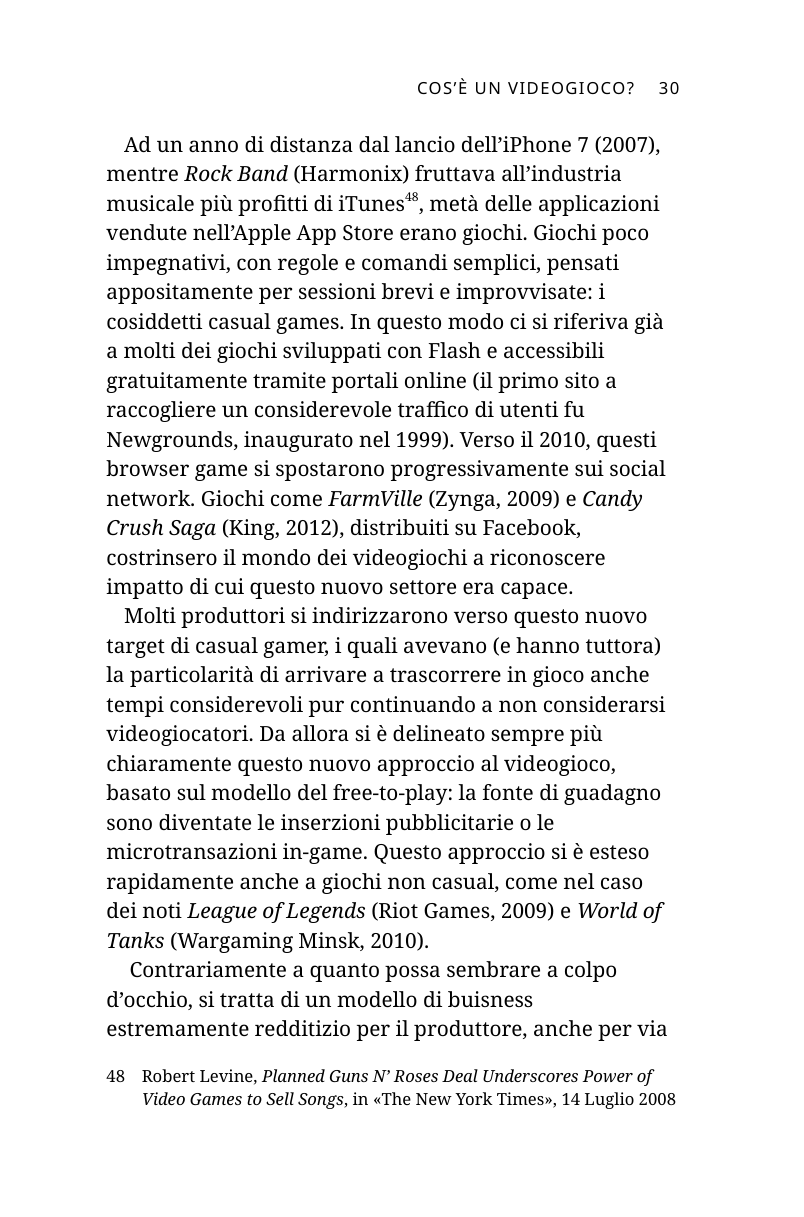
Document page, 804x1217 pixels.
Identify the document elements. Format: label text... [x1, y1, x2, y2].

text Ad un anno di distanza dal lancio dell’iPhone 7 (2007), mentre Rock Band (Harmonix) fruttava all’industria musicale più profitti di iTunes, metà delle applicazioni vendute nell’Apple App Store erano giochi. Giochi poco impegnativi, con regole e comandi semplici, pensati appositamente per sessioni brevi e improvvisate: i cosiddetti casual games. In questo modo ci si riferiva già a molti dei giochi sviluppati con Flash e accessibili gratuitamente tramite portali online (il primo sito a raccogliere un considerevole traffico di utenti fu Newgrounds, inaugurato nel 1999). Verso il 2010, questi browser game si spostarono progressivamente sui social network. Giochi come FarmVille (Zynga, 2009) e Candy Crush Saga (King, 2012), distribuiti su Facebook, costrinsero il mondo dei videogiochi a riconoscere impatto di cui questo nuovo settore era capace. [106, 129, 679, 601]
text Molti produttori si indirizzarono verso questo nuovo target di casual gamer, i quali avevano (e hanno tuttora) la particolarità di arrivare a trascorrere in gioco anche tempi considerevoli pur continuando a non considerarsi videogiocatori. Da allora si è delineato sempre più chiaramente questo nuovo approccio al videogioco, basato sul modello del free-to-play: la fonte di guadagno sono diventate le inserzioni pubblicitarie o le microtransazioni in-game. Questo approccio si è esteso rapidamente anche a giochi non casual, come nel caso dei noti League of Legends (Riot Games, 2009) e World of Tanks (Wargaming Minsk, 2010). [106, 601, 679, 954]
text Robert Levine, Planned Guns N’ Roses Deal Underscores Power of Video Games to Sell Songs, in «The New York Times», 14 Luglio 2008 [106, 1065, 679, 1110]
text Contrariamente a quanto possa sembrare a colpo d’occhio, si tratta di un modello di buisness estremamente redditizio per il produttore, anche per via [106, 954, 679, 1043]
